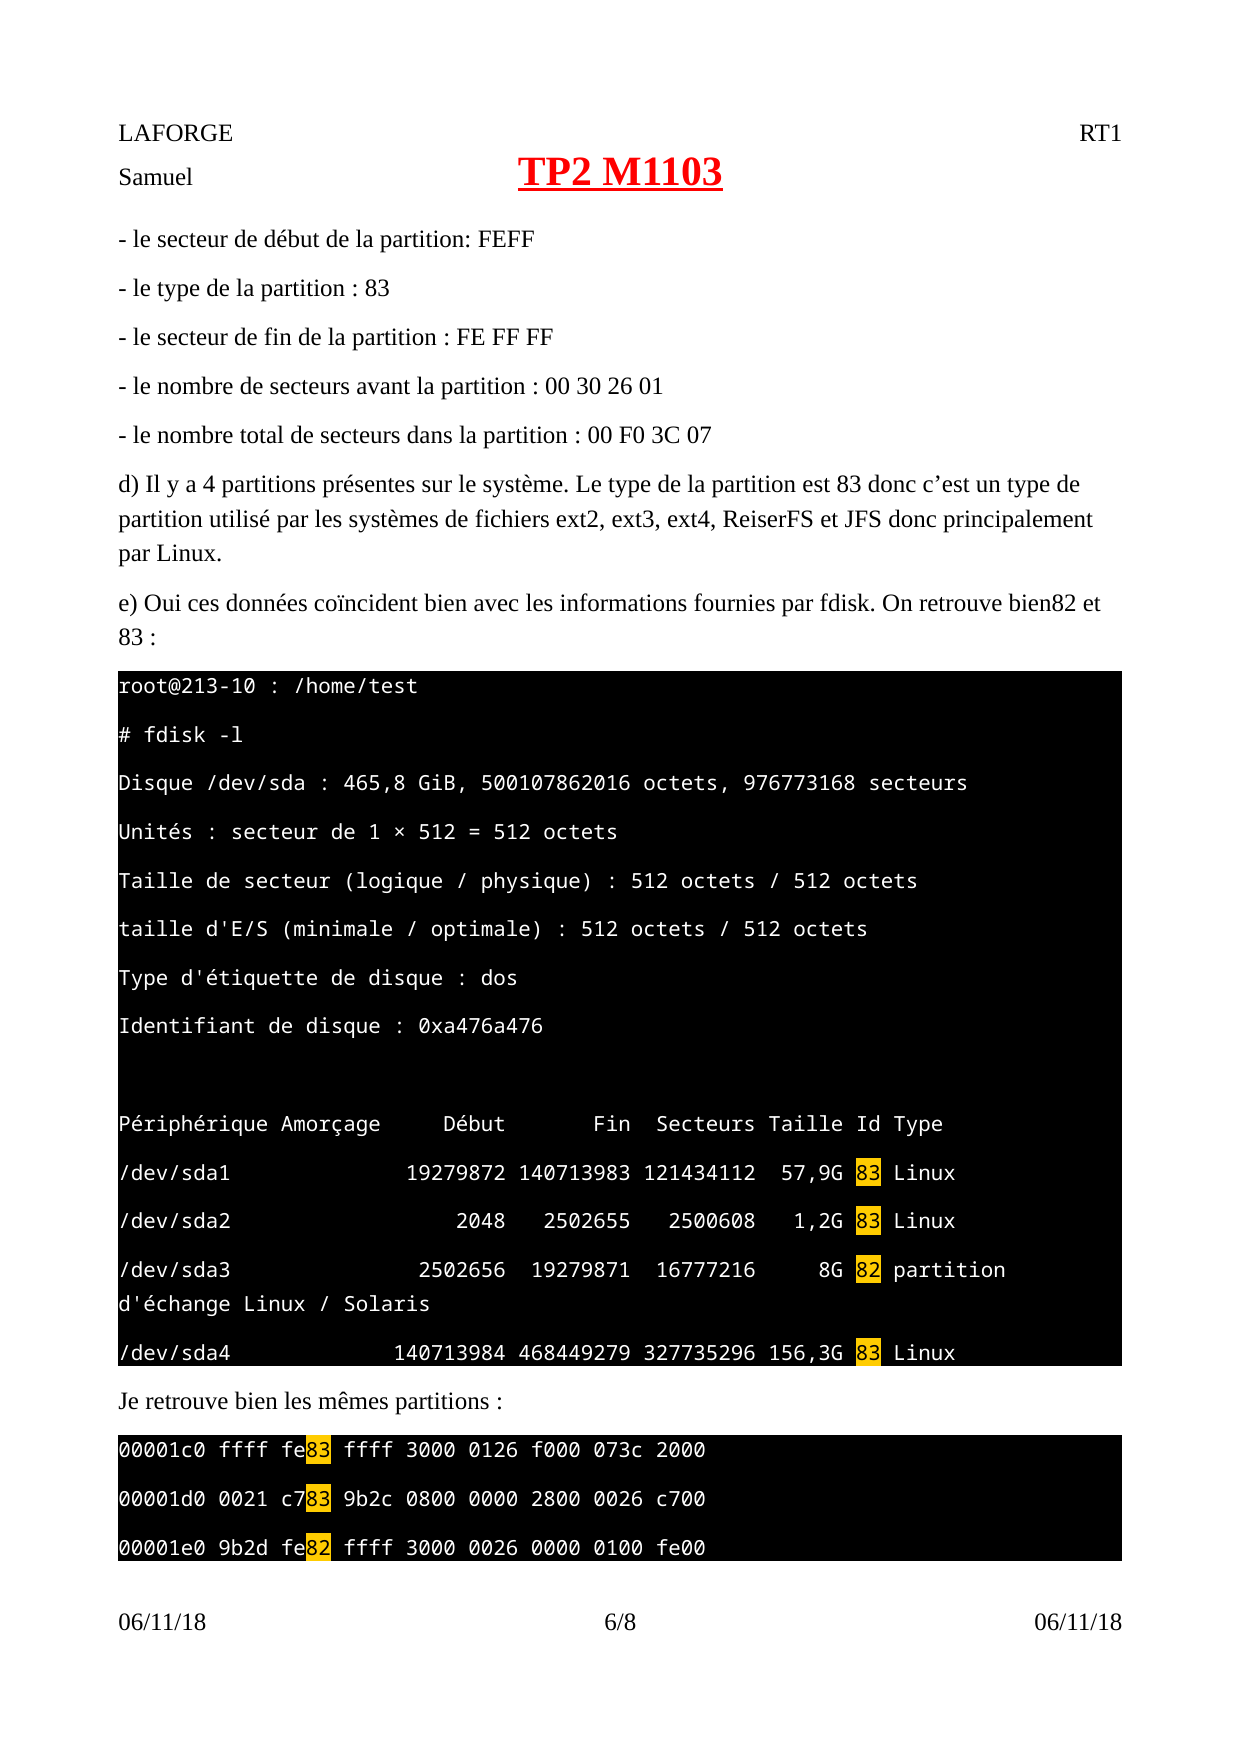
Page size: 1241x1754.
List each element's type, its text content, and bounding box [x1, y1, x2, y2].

text - le type de la partition : 83 [118, 273, 1122, 302]
text 00001c0 ffff fe83 ffff 3000 0126 f000 073c 2000 [118, 1435, 1122, 1464]
text Je retrouve bien les mêmes partitions : [118, 1386, 1122, 1415]
text /dev/sda2 2048 2502655 2500608 1,2G 83 Linux [118, 1206, 1122, 1235]
text /dev/sda3 2502656 19279871 16777216 8G 82 partition d'échange Linux / Solaris [118, 1255, 1122, 1317]
text taille d'E/S (minimale / optimale) : 512 octets / 512 octets [118, 914, 1122, 943]
text Disque /dev/sda : 465,8 GiB, 500107862016 octets, 976773168 secteurs [118, 768, 1122, 797]
text d) Il y a 4 partitions présentes sur le système. Le type de la partition est 83 donc c’est un type de partition utilisé par les systèmes de fichiers ext2, ext3, ext4, ReiserFS et JFS donc principalement par Linux. [118, 469, 1122, 567]
text Type d'étiquette de disque : dos [118, 963, 1122, 991]
text /dev/sda4 140713984 468449279 327735296 156,3G 83 Linux [118, 1338, 1122, 1366]
text /dev/sda1 19279872 140713983 121434112 57,9G 83 Linux [118, 1158, 1122, 1186]
text - le secteur de début de la partition: FEFF [118, 224, 1122, 253]
text - le secteur de fin de la partition : FE FF FF [118, 322, 1122, 351]
text - le nombre total de secteurs dans la partition : 00 F0 3C 07 [118, 421, 1122, 449]
text 00001e0 9b2d fe82 ffff 3000 0026 0000 0100 fe00 [118, 1533, 1122, 1561]
text 00001d0 0021 c783 9b2c 0800 0000 2800 0026 c700 [118, 1484, 1122, 1512]
text Unités : secteur de 1 × 512 = 512 octets [118, 817, 1122, 846]
text - le nombre de secteurs avant la partition : 00 30 26 01 [118, 371, 1122, 400]
text Périphérique Amorçage Début Fin Secteurs Taille Id Type [118, 1109, 1122, 1137]
text root@213-10 : /home/test [118, 671, 1122, 699]
text Identifiant de disque : 0xa476a476 [118, 1012, 1122, 1040]
text # fdisk -l [118, 720, 1122, 748]
text Taille de secteur (logique / physique) : 512 octets / 512 octets [118, 866, 1122, 894]
text e) Oui ces données coïncident bien avec les informations fournies par fdisk. On retrouve bien82 et 83 : [118, 588, 1122, 651]
